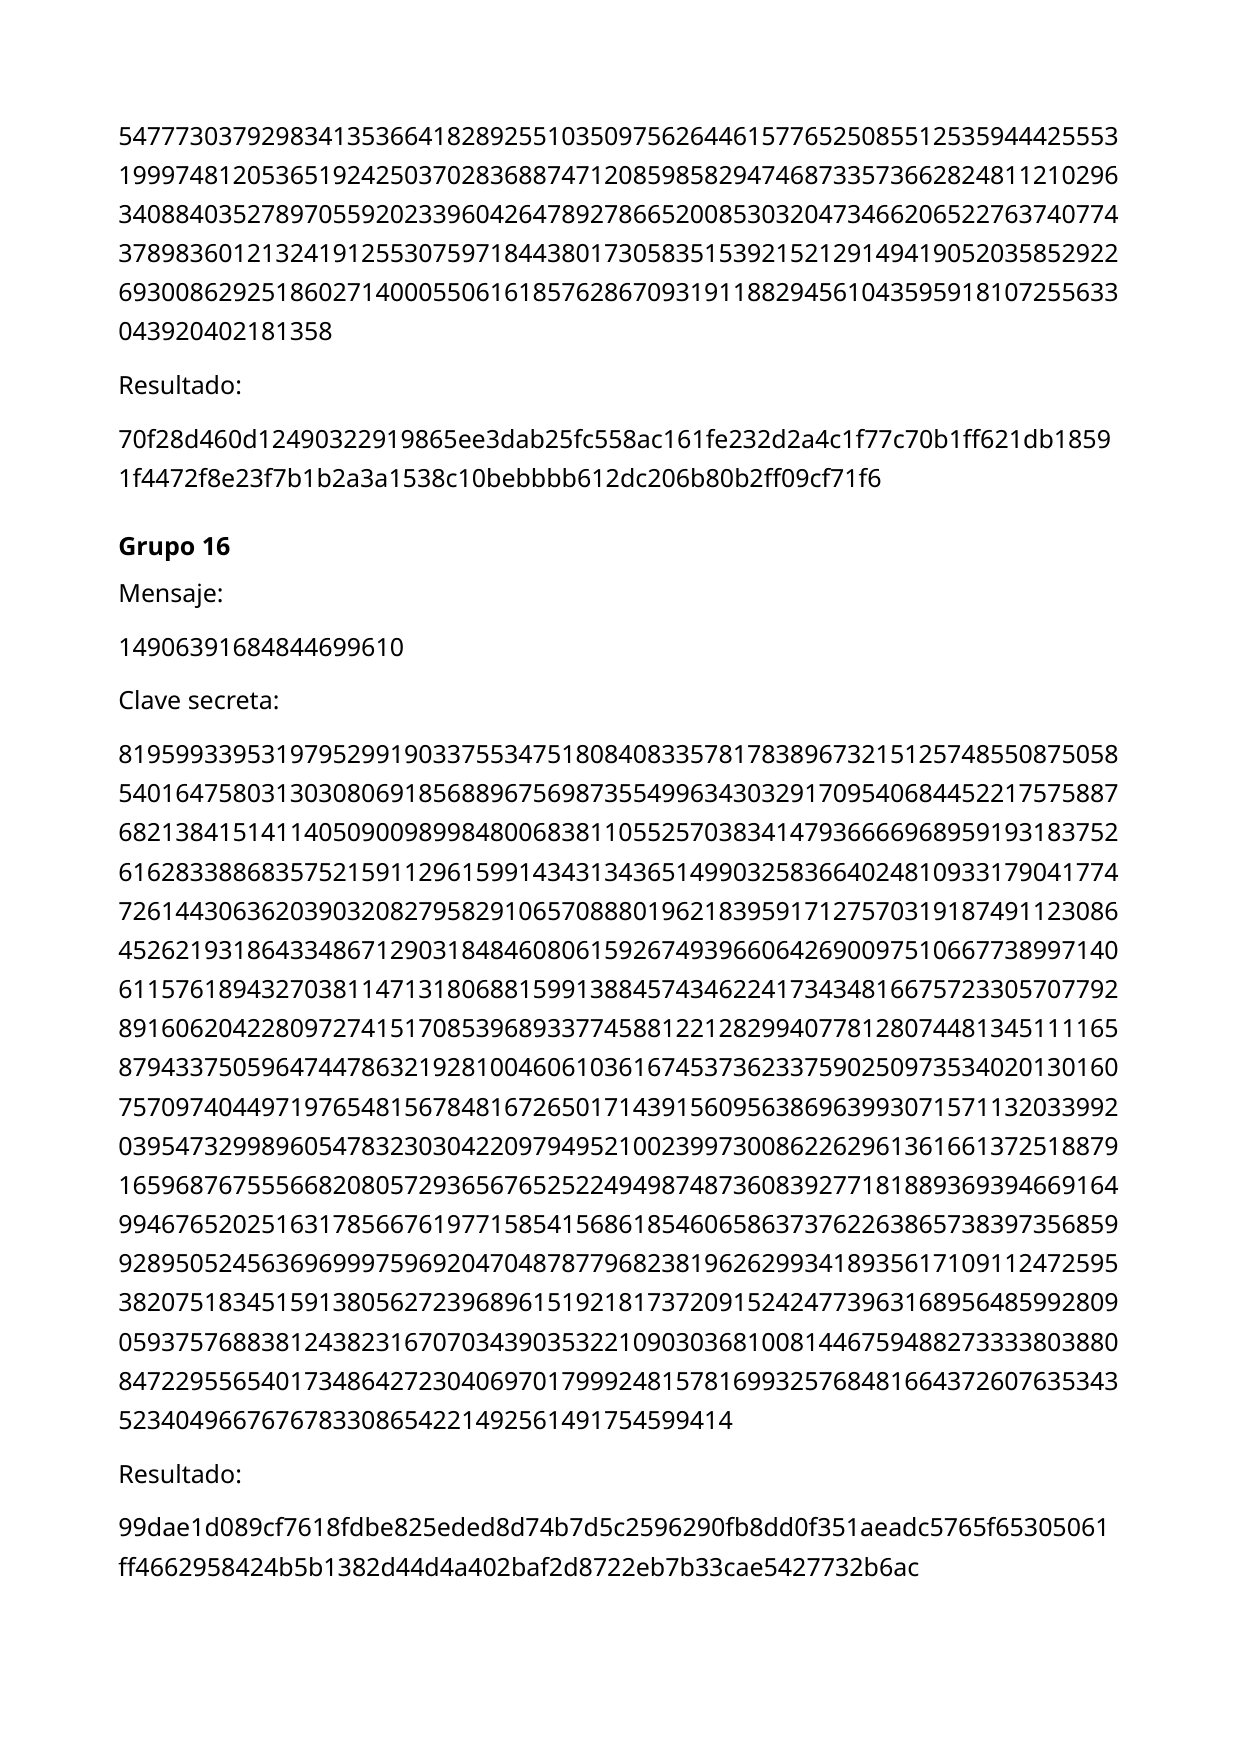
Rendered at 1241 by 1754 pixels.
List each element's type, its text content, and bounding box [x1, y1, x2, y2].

text 819599339531979529919033755347518084083357817838967321512574855087505854016475803130308069185688967569873554996343032917095406844522175758876821384151411405090098998480068381105525703834147936666968959193183752616283388683575215911296159914343134365149903258366402481093317904177472614430636203903208279582910657088801962183959171275703191874911230864526219318643348671290318484608061592674939660642690097510667738997140611576189432703811471318068815991388457434622417343481667572330570779289160620422809727415170853968933774588122128299407781280744813451111658794337505964744786321928100460610361674537362337590250973534020130160757097404497197654815678481672650171439156095638696399307157113203399203954732998960547832303042209794952100239973008622629613616613725188791659687675556682080572936567652522494987487360839277181889369394669164994676520251631785667619771585415686185460658637376226386573839735685992895052456369699975969204704878779682381962629934189356171091124725953820751834515913805627239689615192181737209152424773963168956485992809059375768838124382316707034390353221090303681008144675948827333380388084722955654017348642723040697017999248157816993257684816643726076353435234049667676783308654221492561491754599414 [118, 737, 1122, 1437]
text Mensaje: [118, 576, 1122, 609]
text Resultado: [118, 1456, 1122, 1490]
text 54777303792983413536641828925510350975626446157765250855125359444255531999748120536519242503702836887471208598582947468733573662824811210296340884035278970559202339604264789278665200853032047346620652276374077437898360121324191255307597184438017305835153921521291494190520358529226930086292518602714000550616185762867093191188294561043595918107255633043920402181358 [118, 118, 1122, 348]
text 14906391684844699610 [118, 629, 1122, 663]
subtitle Grupo 16 [118, 529, 1122, 563]
text Clave secreta: [118, 683, 1122, 717]
text 70f28d460d12490322919865ee3dab25fc558ac161fe232d2a4c1f77c70b1ff621db18591f4472f8e23f7b1b2a3a1538c10bebbbb612dc206b80b2ff09cf71f6 [118, 421, 1122, 495]
text 99dae1d089cf7618fdbe825eded8d74b7d5c2596290fb8dd0f351aeadc5765f65305061ff4662958424b5b1382d44d4a402baf2d8722eb7b33cae5427732b6ac [118, 1510, 1122, 1583]
text Resultado: [118, 368, 1122, 402]
